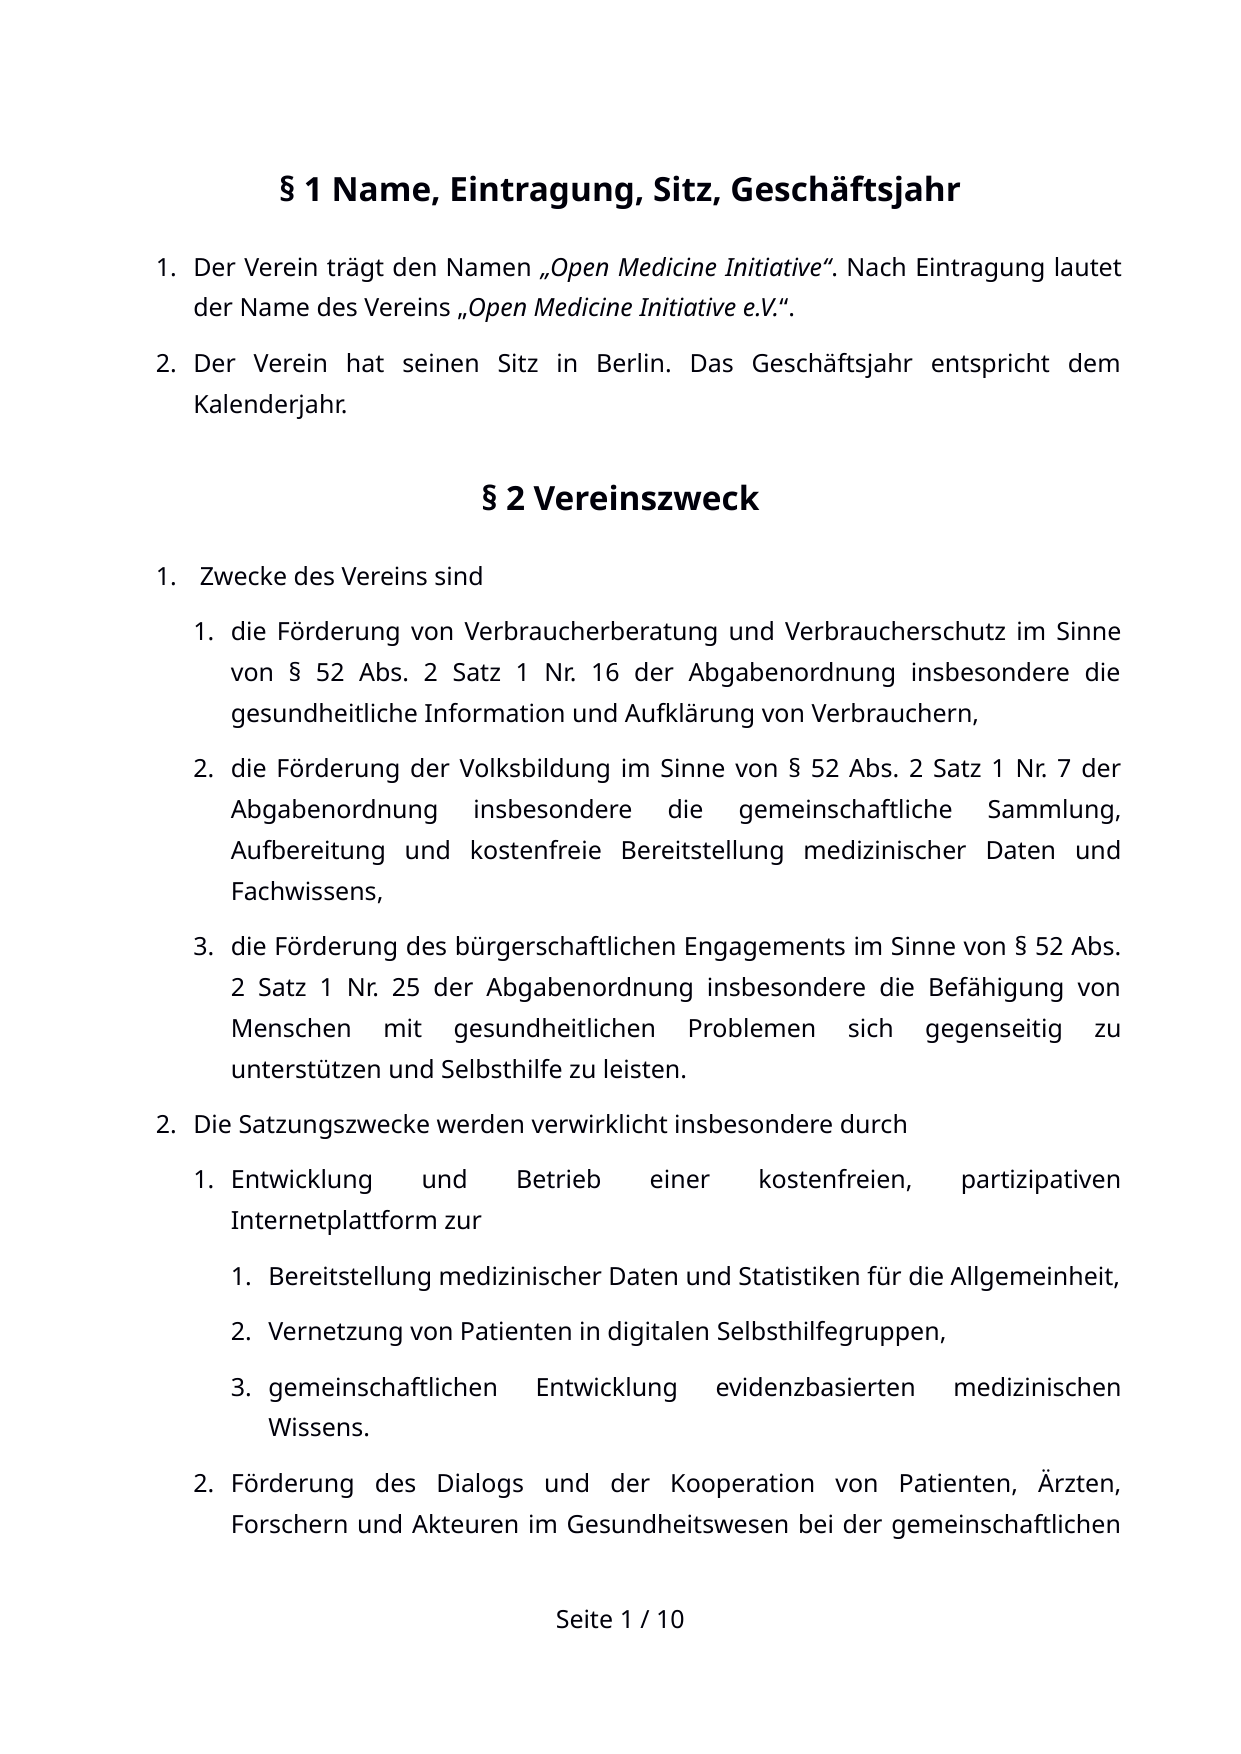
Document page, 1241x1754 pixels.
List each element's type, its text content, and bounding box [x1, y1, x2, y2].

list die Förderung der Volksbildung im Sinne von § 52 Abs. 2 Satz 1 Nr. 7 der Abgabenordnung insbesondere die gemeinschaftliche Sammlung, Aufbereitung und kostenfreie Bereitstellung medizinischer Daten und Fachwissens, [193, 751, 1122, 907]
list Der Verein hat seinen Sitz in Berlin. Das Geschäftsjahr entspricht dem Kalenderjahr. [156, 346, 1122, 420]
list Bereitstellung medizinischer Daten und Statistiken für die Allgemeinheit, [231, 1258, 1122, 1292]
list Förderung des Dialogs und der Kooperation von Patienten, Ärzten, Forschern und Akteuren im Gesundheitswesen bei der gemeinschaftlichen [193, 1465, 1122, 1540]
list Die Satzungszwecke werden verwirklicht insbesondere durch [156, 1107, 1122, 1141]
list gemeinschaftlichen Entwicklung evidenzbasierten medizinischen Wissens. [231, 1369, 1122, 1444]
list Vernetzung von Patienten in digitalen Selbsthilfegruppen, [231, 1314, 1122, 1348]
list Der Verein trägt den Namen „Open Medicine Initiative“. Nach Eintragung lautet der Name des Vereins „Open Medicine Initiative e.V.“. [156, 249, 1122, 324]
list die Förderung des bürgerschaftlichen Engagements im Sinne von § 52 Abs. 2 Satz 1 Nr. 25 der Abgabenordnung insbesondere die Befähigung von Menschen mit gesundheitlichen Problemen sich gegenseitig zu unterstützen und Selbsthilfe zu leisten. [193, 929, 1122, 1085]
subtitle § 1 Name, Eintragung, Sitz, Geschäftsjahr [118, 166, 1122, 212]
list Entwicklung und Betrieb einer kostenfreien, partizipativen Internetplattform zur [193, 1162, 1122, 1237]
list Zwecke des Vereins sind [156, 558, 1122, 592]
subtitle § 2 Vereinszweck [118, 475, 1122, 521]
list die Förderung von Verbraucherberatung und Verbraucherschutz im Sinne von § 52 Abs. 2 Satz 1 Nr. 16 der Abgabenordnung insbesondere die gesundheitliche Information und Aufklärung von Verbrauchern, [193, 614, 1122, 729]
